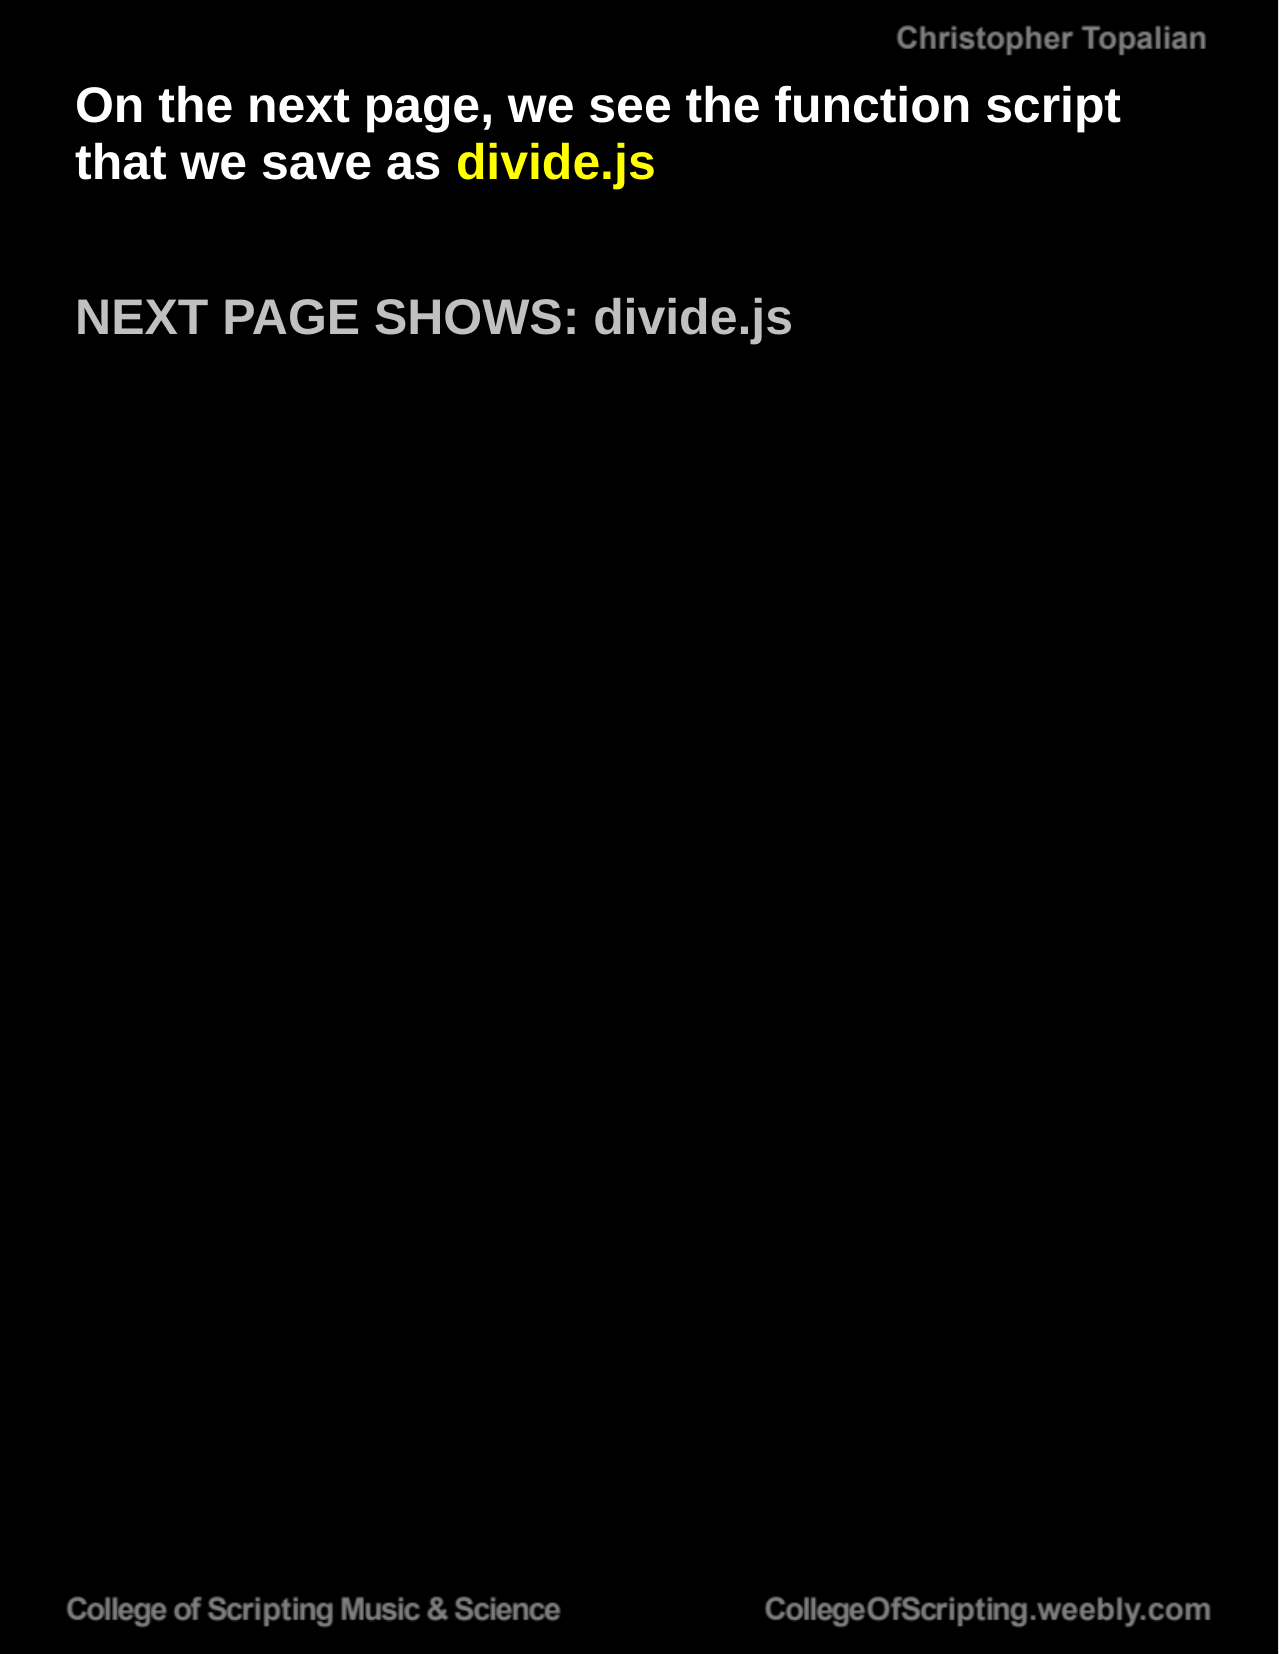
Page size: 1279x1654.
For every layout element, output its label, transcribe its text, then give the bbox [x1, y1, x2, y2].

text NEXT PAGE SHOWS: divide.js [75, 287, 1203, 344]
text On the next page, we see the function script that we save as divide.js [75, 75, 1203, 190]
